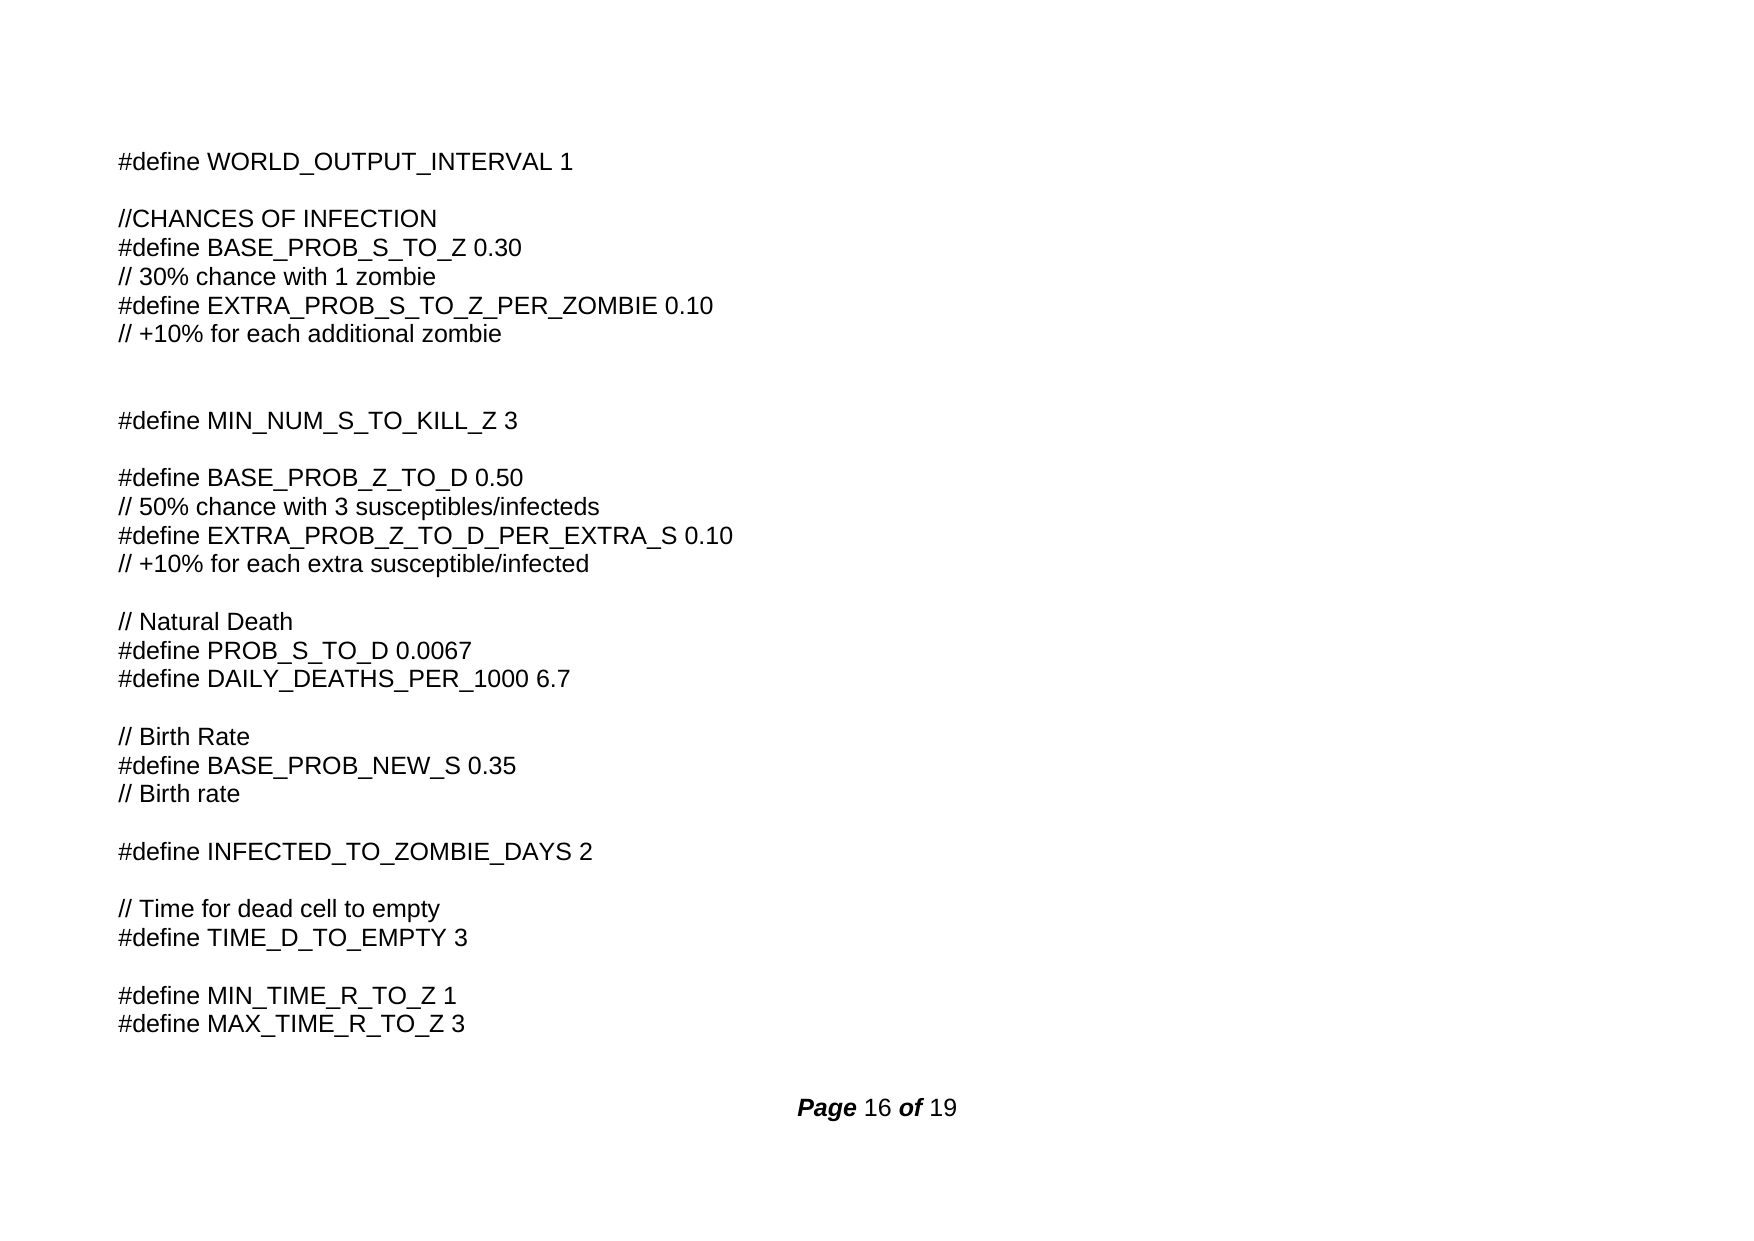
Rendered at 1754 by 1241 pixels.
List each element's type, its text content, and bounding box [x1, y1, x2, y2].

text #define INFECTED_TO_ZOMBIE_DAYS 2 [118, 837, 1636, 866]
text #define MIN_NUM_S_TO_KILL_Z 3 [118, 406, 1636, 434]
text // 30% chance with 1 zombie [118, 262, 1636, 291]
text #define EXTRA_PROB_S_TO_Z_PER_ZOMBIE 0.10 [118, 291, 1636, 319]
text #define EXTRA_PROB_Z_TO_D_PER_EXTRA_S 0.10 [118, 521, 1636, 549]
text // Natural Death [118, 607, 1636, 636]
text #define PROB_S_TO_D 0.0067 [118, 636, 1636, 664]
text // +10% for each additional zombie [118, 319, 1636, 348]
text // Time for dead cell to empty [118, 894, 1636, 923]
text #define MIN_TIME_R_TO_Z 1 [118, 981, 1636, 1009]
text #define BASE_PROB_NEW_S 0.35 [118, 751, 1636, 779]
text // +10% for each extra susceptible/infected [118, 549, 1636, 578]
text // Birth rate [118, 779, 1636, 808]
text // Birth Rate [118, 722, 1636, 751]
text //CHANCES OF INFECTION [118, 204, 1636, 233]
text #define BASE_PROB_Z_TO_D 0.50 [118, 463, 1636, 492]
text #define DAILY_DEATHS_PER_1000 6.7 [118, 664, 1636, 693]
text // 50% chance with 3 susceptibles/infecteds [118, 492, 1636, 521]
text #define TIME_D_TO_EMPTY 3 [118, 923, 1636, 952]
text #define WORLD_OUTPUT_INTERVAL 1 [118, 147, 1636, 176]
text #define BASE_PROB_S_TO_Z 0.30 [118, 233, 1636, 262]
text #define MAX_TIME_R_TO_Z 3 [118, 1009, 1636, 1038]
